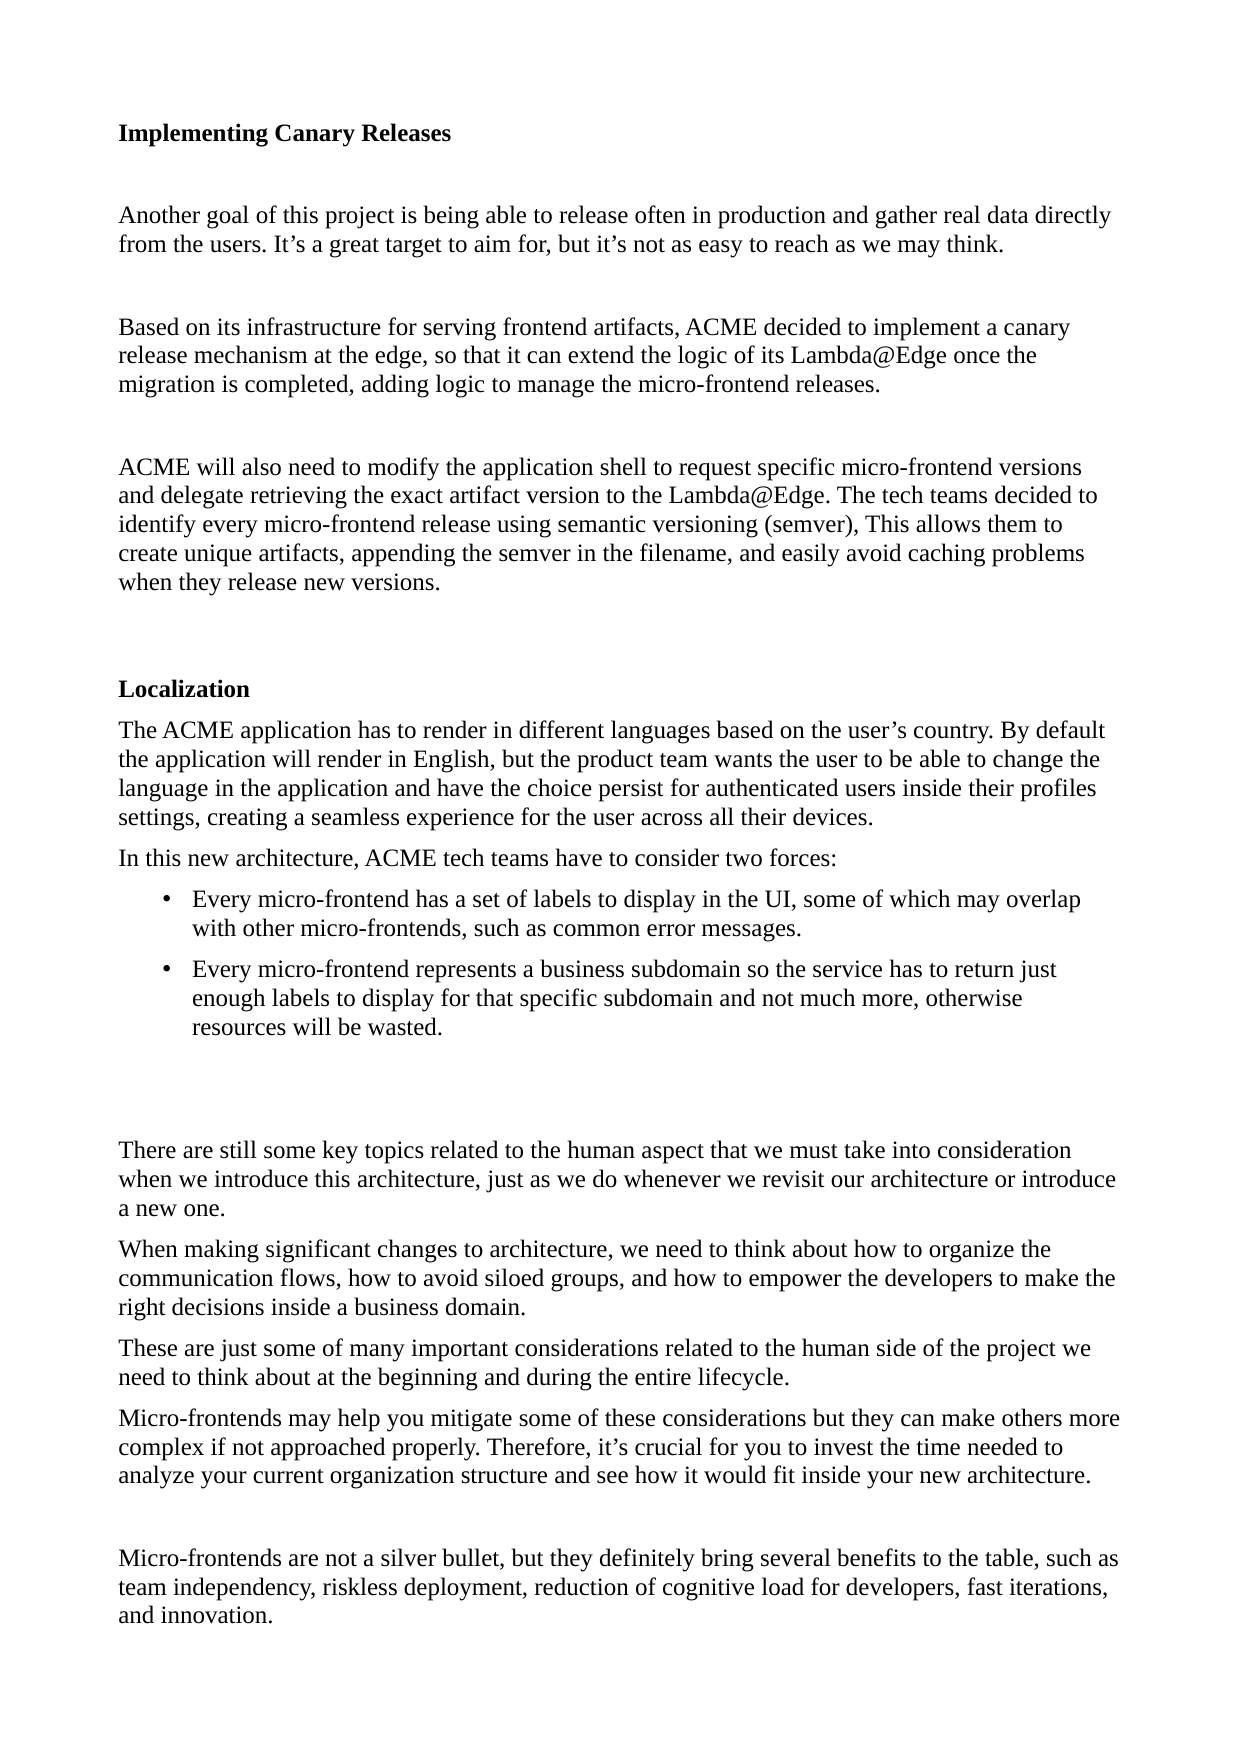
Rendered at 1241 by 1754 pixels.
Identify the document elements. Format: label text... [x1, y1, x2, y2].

text Micro-frontends may help you mitigate some of these considerations but they can make others more complex if not approached properly. Therefore, it’s crucial for you to invest the time needed to analyze your current organization structure and see how it would fit inside your new architecture. [118, 1403, 1122, 1489]
text There are still some key topics related to the human aspect that we must take into consideration when we introduce this architecture, just as we do whenever we revisit our architecture or introduce a new one. [118, 1136, 1122, 1222]
text Based on its infrastructure for serving frontend artifacts, ACME decided to implement a canary release mechanism at the edge, so that it can extend the logic of its Lambda@Edge once the migration is completed, adding logic to manage the micro-frontend releases. [118, 312, 1122, 398]
text The ACME application has to render in different languages based on the user’s country. By default the application will render in English, but the product team wants the user to be able to change the language in the application and have the choice persist for authenticated users inside their profiles settings, creating a seamless experience for the user across all their devices. [118, 716, 1122, 831]
text Another goal of this project is being able to release often in production and gather real data directly from the users. It’s a great target to aim for, but it’s not as easy to reach as we may think. [118, 201, 1122, 258]
text These are just some of many important considerations related to the human side of the project we need to think about at the beginning and during the entire lifecycle. [118, 1333, 1122, 1391]
text ACME will also need to modify the application shell to request specific micro-frontend versions and delegate retrieving the exact artifact version to the Lambda@Edge. The tech teams decided to identify every micro-frontend release using semantic versioning (semver), This allows them to create unique artifacts, appending the semver in the filename, and easily avoid caching problems when they release new versions. [118, 452, 1122, 596]
text Implementing Canary Releases [118, 118, 1122, 147]
text In this new architecture, ACME tech teams have to consider two forces: [118, 843, 1122, 872]
list Every micro-frontend represents a business subdomain so the service has to return just enough labels to display for that specific subdomain and not much more, otherwise resources will be wasted. [162, 954, 1122, 1041]
subtitle Localization [118, 674, 1122, 703]
text Micro-frontends are not a silver bullet, but they definitely bring several benefits to the table, such as team independency, riskless deployment, reduction of cognitive load for developers, fast iterations, and innovation. [118, 1543, 1122, 1629]
text When making significant changes to architecture, we need to think about how to organize the communication flows, how to avoid siloed groups, and how to empower the developers to make the right decisions inside a business domain. [118, 1234, 1122, 1321]
list Every micro-frontend has a set of labels to display in the UI, some of which may overlap with other micro-frontends, such as common error messages. [162, 884, 1122, 942]
